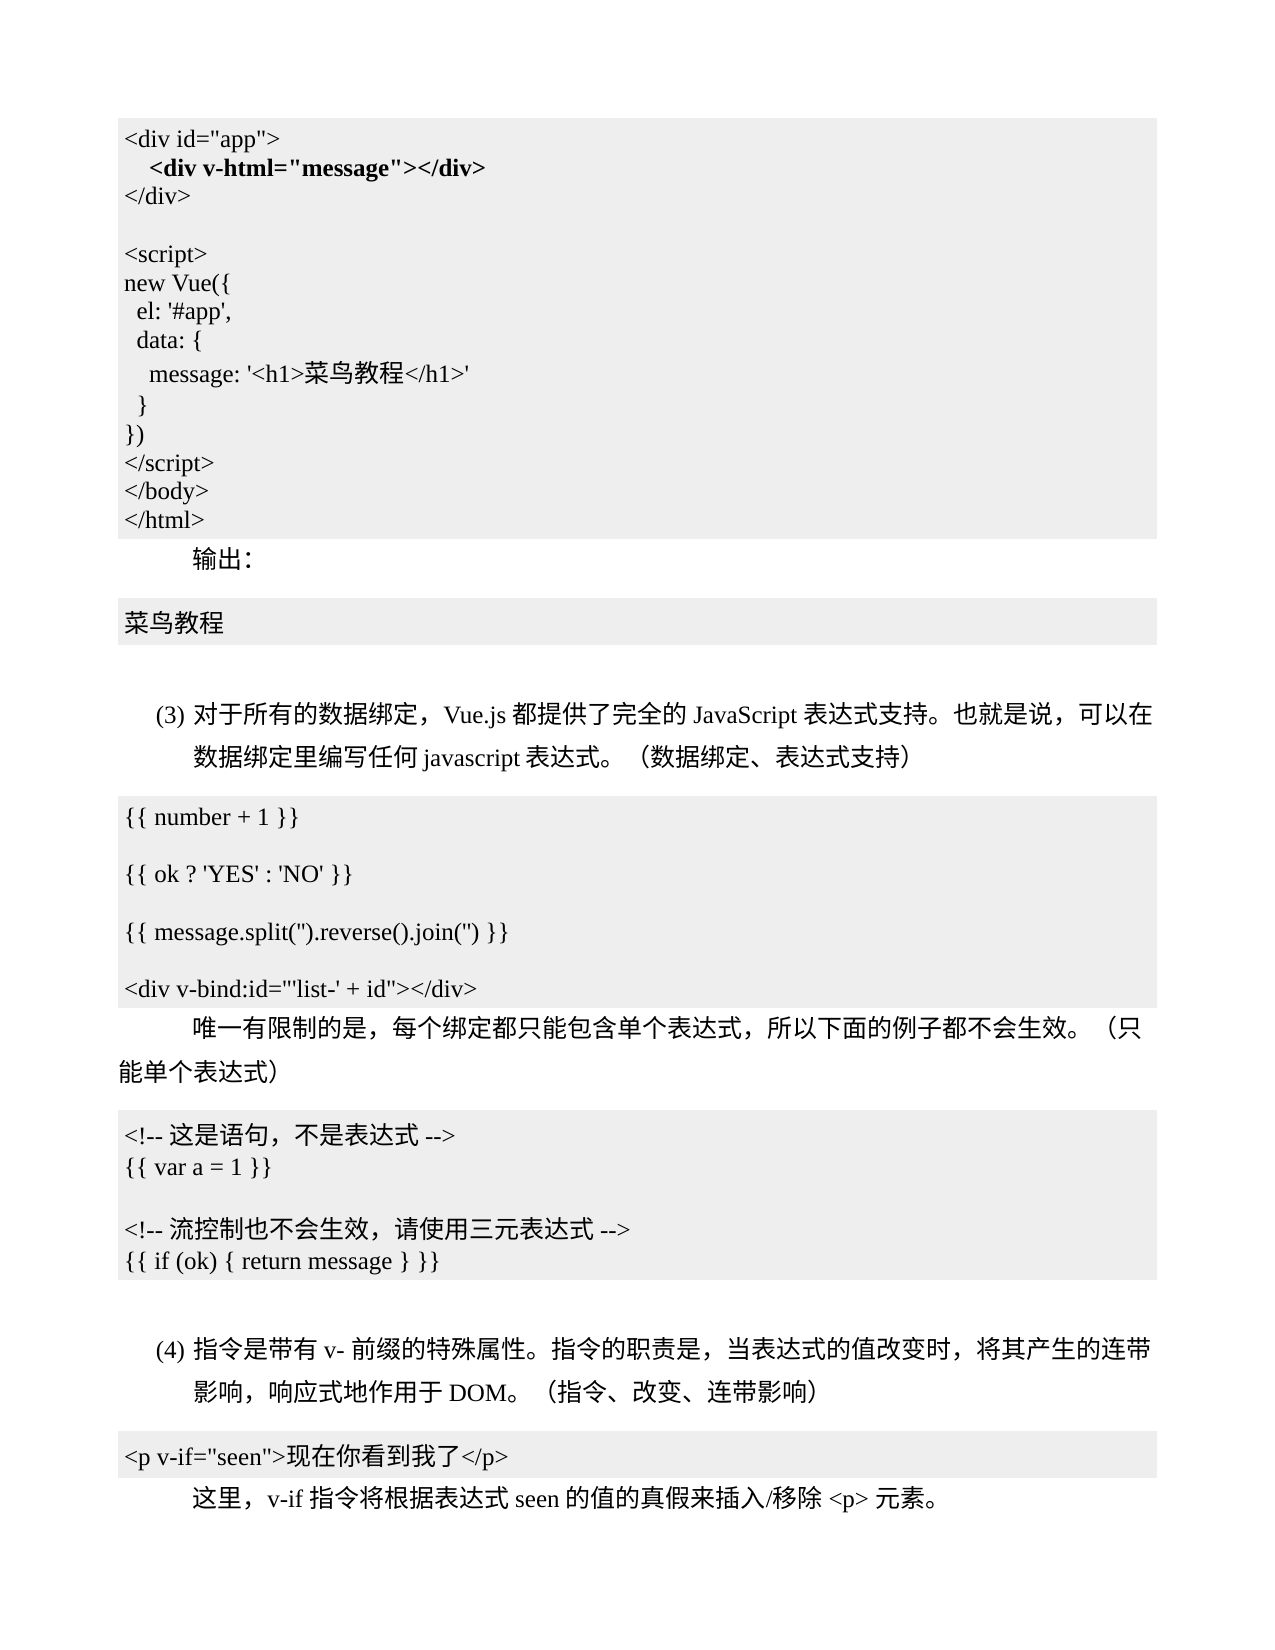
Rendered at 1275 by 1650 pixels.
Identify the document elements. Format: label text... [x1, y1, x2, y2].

list 指令是带有 v- 前缀的特殊属性。指令的职责是，当表达式的值改变时，将其产生的连带影响，响应式地作用于 DOM。（指令、改变、连带影响） [156, 1329, 1157, 1409]
table_header {{ number + 1 }} {{ ok ? 'YES' : 'NO' }} {{ message.split('').reverse().join('') }} <div v-bind:id="'list-' + id"></div> [118, 796, 1157, 1008]
table_header <div id="app"> <div v-html="message"></div> </div> <script> new Vue({ el: '#app', data: { message: '<h1>菜鸟教程</h1>' } }) </script> </body> </html> [118, 118, 1157, 539]
table_header 菜鸟教程 [118, 598, 1157, 645]
text 输出： [118, 539, 1157, 576]
text 唯一有限制的是，每个绑定都只能包含单个表达式，所以下面的例子都不会生效。（只能单个表达式） [118, 1008, 1157, 1088]
table_header <!-- 这是语句，不是表达式 --> {{ var a = 1 }} <!-- 流控制也不会生效，请使用三元表达式 --> {{ if (ok) { return message } }} [118, 1110, 1157, 1280]
table_header <p v-if="seen">现在你看到我了</p> [118, 1431, 1157, 1478]
text 这里，v-if 指令将根据表达式 seen 的值的真假来插入/移除 <p> 元素。 [118, 1478, 1157, 1515]
list 对于所有的数据绑定，Vue.js 都提供了完全的 JavaScript 表达式支持。也就是说，可以在数据绑定里编写任何javascript表达式。（数据绑定、表达式支持） [156, 694, 1157, 774]
